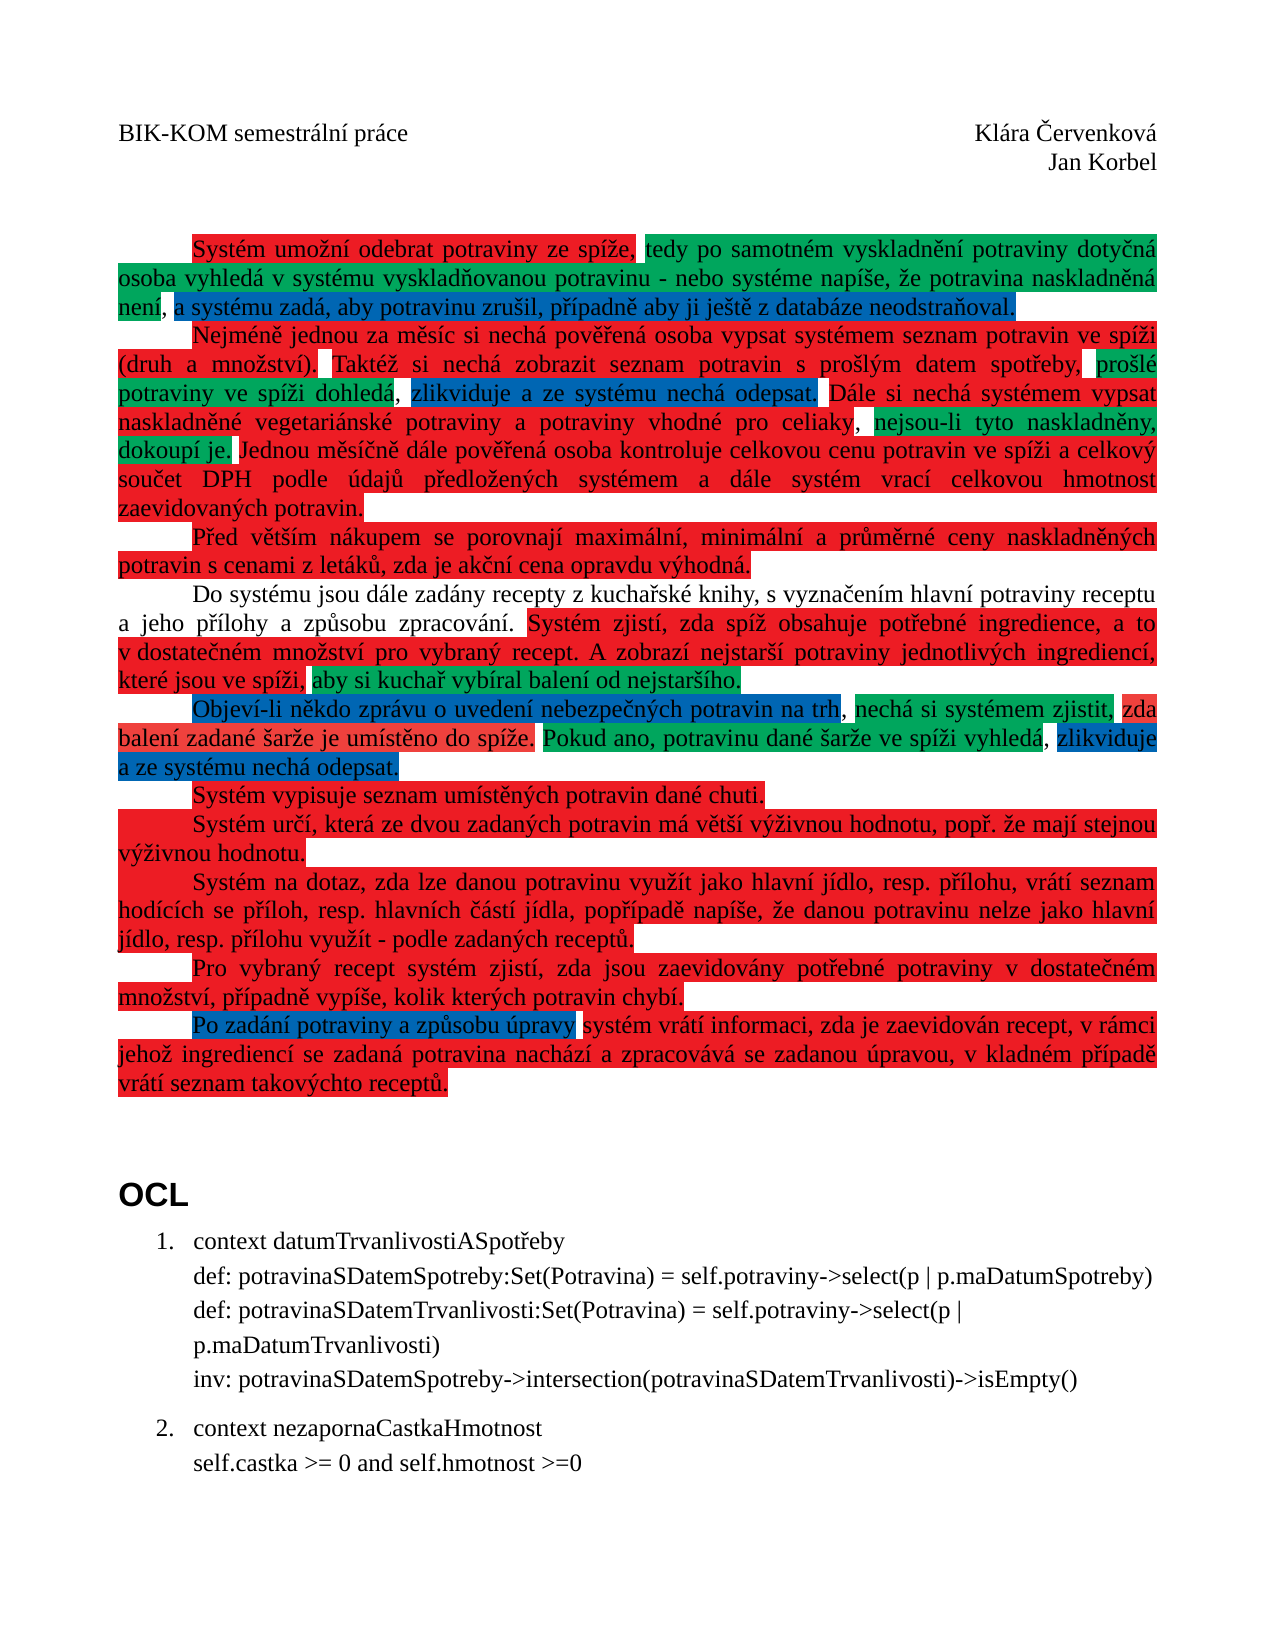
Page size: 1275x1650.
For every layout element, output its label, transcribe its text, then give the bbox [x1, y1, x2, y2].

text Po zadání potraviny a způsobu úpravy systém vrátí informaci, zda je zaevidován recept, v rámci jehož ingrediencí se zadaná potravina nachází a zpracovává se zadanou úpravou, v kladném případě vrátí seznam takovýchto receptů. [118, 1011, 1157, 1097]
text Objeví-li někdo zprávu o uvedení nebezpečných potravin na trh, nechá si systémem zjistit, zda balení zadané šarže je umístěno do spíže. Pokud ano, potravinu dané šarže ve spíži vyhledá, zlikviduje a ze systému nechá odepsat. [118, 694, 1157, 781]
text Systém na dotaz, zda lze danou potravinu využít jako hlavní jídlo, resp. přílohu, vrátí seznam hodících se příloh, resp. hlavních částí jídla, popřípadě napíše, že danou potravinu nelze jako hlavní jídlo, resp. přílohu využít - podle zadaných receptů. [118, 867, 1157, 953]
text Do systému jsou dále zadány recepty z kuchařské knihy, s vyznačením hlavní potraviny receptu a jeho přílohy a způsobu zpracování. Systém zjistí, zda spíž obsahuje potřebné ingredience, a to v dostatečném množství pro vybraný recept. A zobrazí nejstarší potraviny jednotlivých ingrediencí, které jsou ve spíži, aby si kuchař vybíral balení od nejstaršího. [118, 579, 1157, 694]
list context nezapornaCastkaHmotnost self.castka >= 0 and self.hmotnost >=0 [156, 1413, 1157, 1477]
text Pro vybraný recept systém zjistí, zda jsou zaevidovány potřebné potraviny v dostatečném množství, případně vypíše, kolik kterých potravin chybí. [118, 953, 1157, 1011]
text Systém určí, která ze dvou zadaných potravin má větší výživnou hodnotu, popř. že mají stejnou výživnou hodnotu. [118, 809, 1157, 867]
list context datumTrvanlivostiASpotřeby def: potravinaSDatemSpotreby:Set(Potravina) = self.potraviny->select(p | p.maDatumSpotreby) def: potravinaSDatemTrvanlivosti:Set(Potravina) = self.potraviny->select(p | p.maDatumTrvanlivosti) inv: potravinaSDatemSpotreby->intersection(potravinaSDatemTrvanlivosti)->isEmpty() [156, 1226, 1157, 1393]
subtitle OCL [118, 1175, 1157, 1214]
text Před větším nákupem se porovnají maximální, minimální a průměrné ceny naskladněných potravin s cenami z letáků, zda je akční cena opravdu výhodná. [118, 522, 1157, 579]
text Systém vypisuje seznam umístěných potravin dané chuti. [118, 781, 1157, 809]
text Nejméně jednou za měsíc si nechá pověřená osoba vypsat systémem seznam potravin ve spíži (druh a množství). Taktéž si nechá zobrazit seznam potravin s prošlým datem spotřeby, prošlé potraviny ve spíži dohledá, zlikviduje a ze systému nechá odepsat. Dále si nechá systémem vypsat naskladněné vegetariánské potraviny a potraviny vhodné pro celiaky, nejsou-li tyto naskladněny, dokoupí je. Jednou měsíčně dále pověřená osoba kontroluje celkovou cenu potravin ve spíži a celkový součet DPH podle údajů předložených systémem a dále systém vrací celkovou hmotnost zaevidovaných potravin. [118, 321, 1157, 522]
text Systém umožní odebrat potraviny ze spíže, tedy po samotném vyskladnění potraviny dotyčná osoba vyhledá v systému vyskladňovanou potravinu - nebo systéme napíše, že potravina naskladněná není, a systému zadá, aby potravinu zrušil, případně aby ji ještě z databáze neodstraňoval. [118, 234, 1157, 321]
